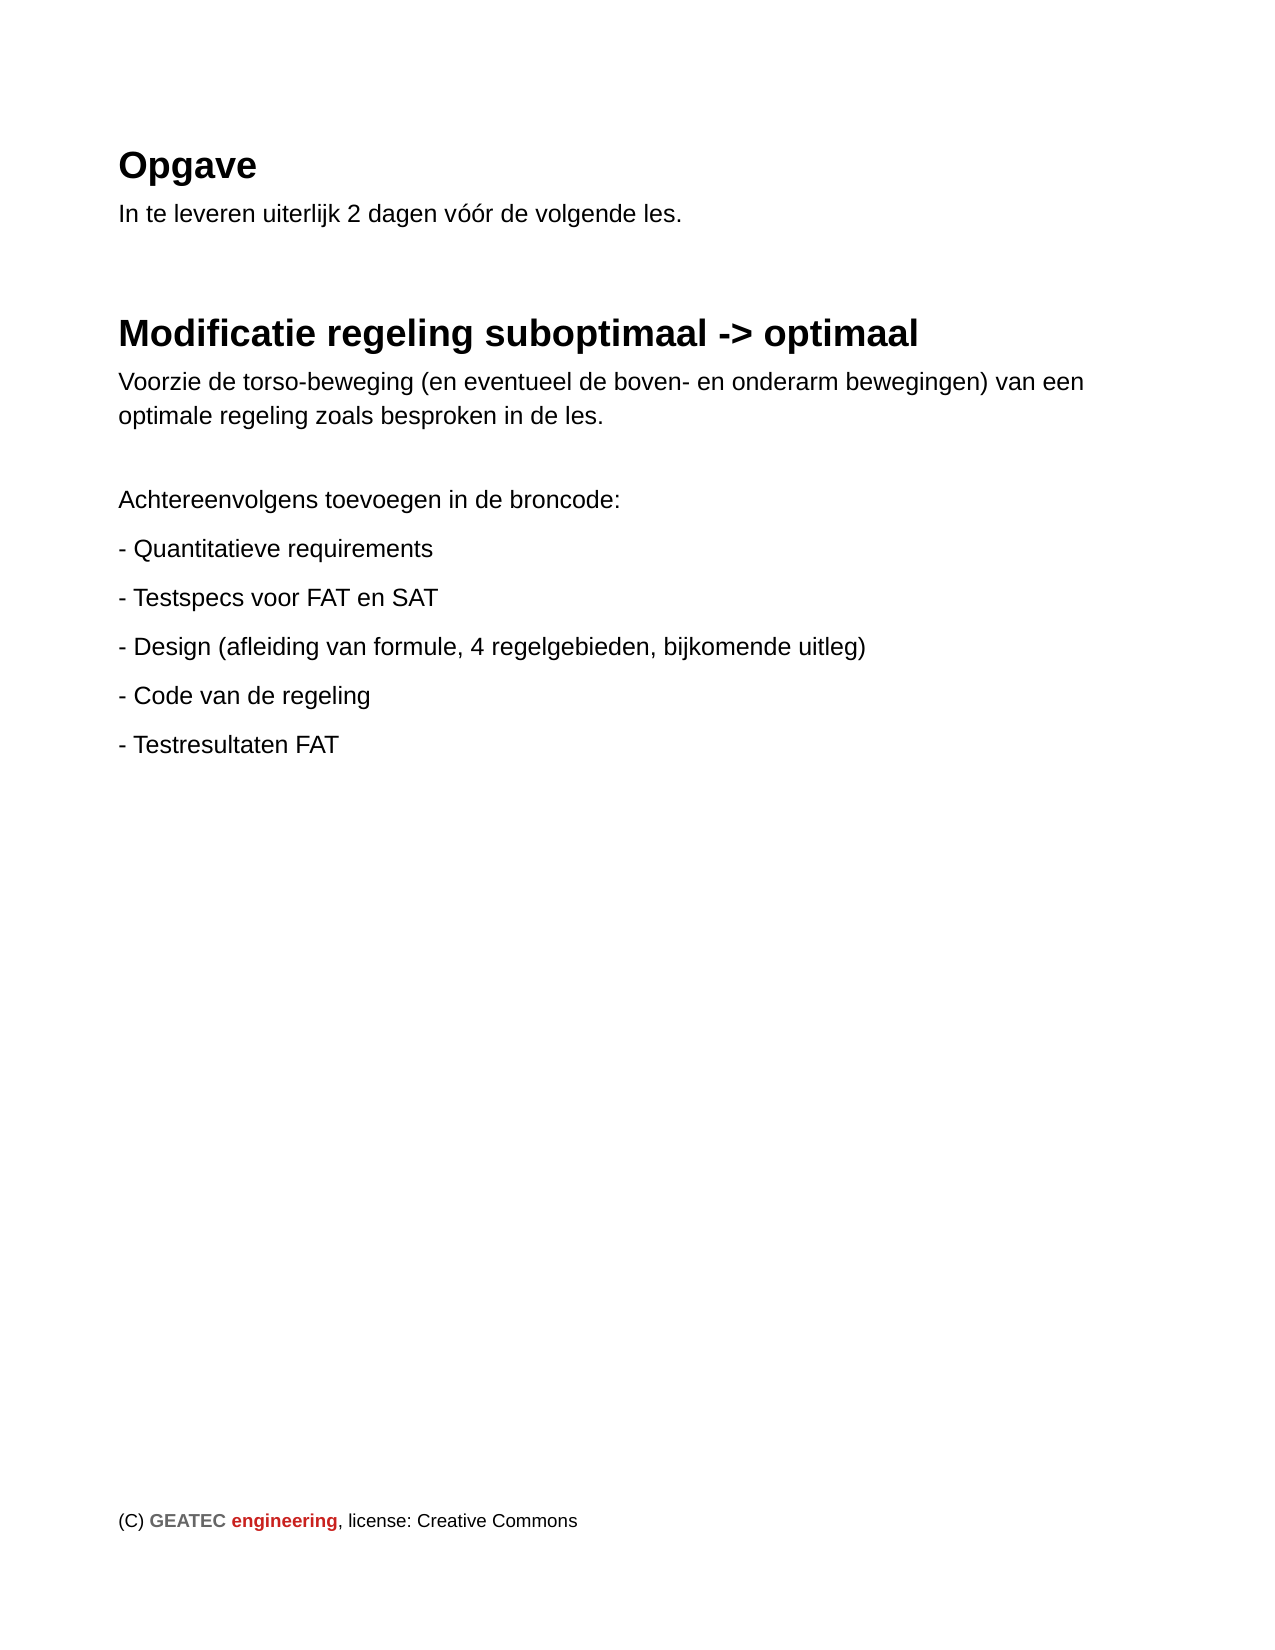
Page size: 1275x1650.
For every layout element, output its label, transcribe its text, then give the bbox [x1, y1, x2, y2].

text In te leveren uiterlijk 2 dagen vóór de volgende les. [118, 199, 1157, 228]
text - Testresultaten FAT [118, 730, 1157, 759]
text - Code van de regeling [118, 681, 1157, 710]
text - Testspecs voor FAT en SAT [118, 583, 1157, 612]
subtitle Modificatie regeling suboptimaal -> optimaal [118, 311, 1157, 354]
text - Design (afleiding van formule, 4 regelgebieden, bijkomende uitleg) [118, 632, 1157, 661]
subtitle Opgave [118, 143, 1157, 187]
text Achtereenvolgens toevoegen in de broncode: [118, 485, 1157, 513]
text Voorzie de torso-beweging (en eventueel de boven- en onderarm bewegingen) van een optimale regeling zoals besproken in de les. [118, 367, 1157, 464]
text - Quantitatieve requirements [118, 534, 1157, 562]
